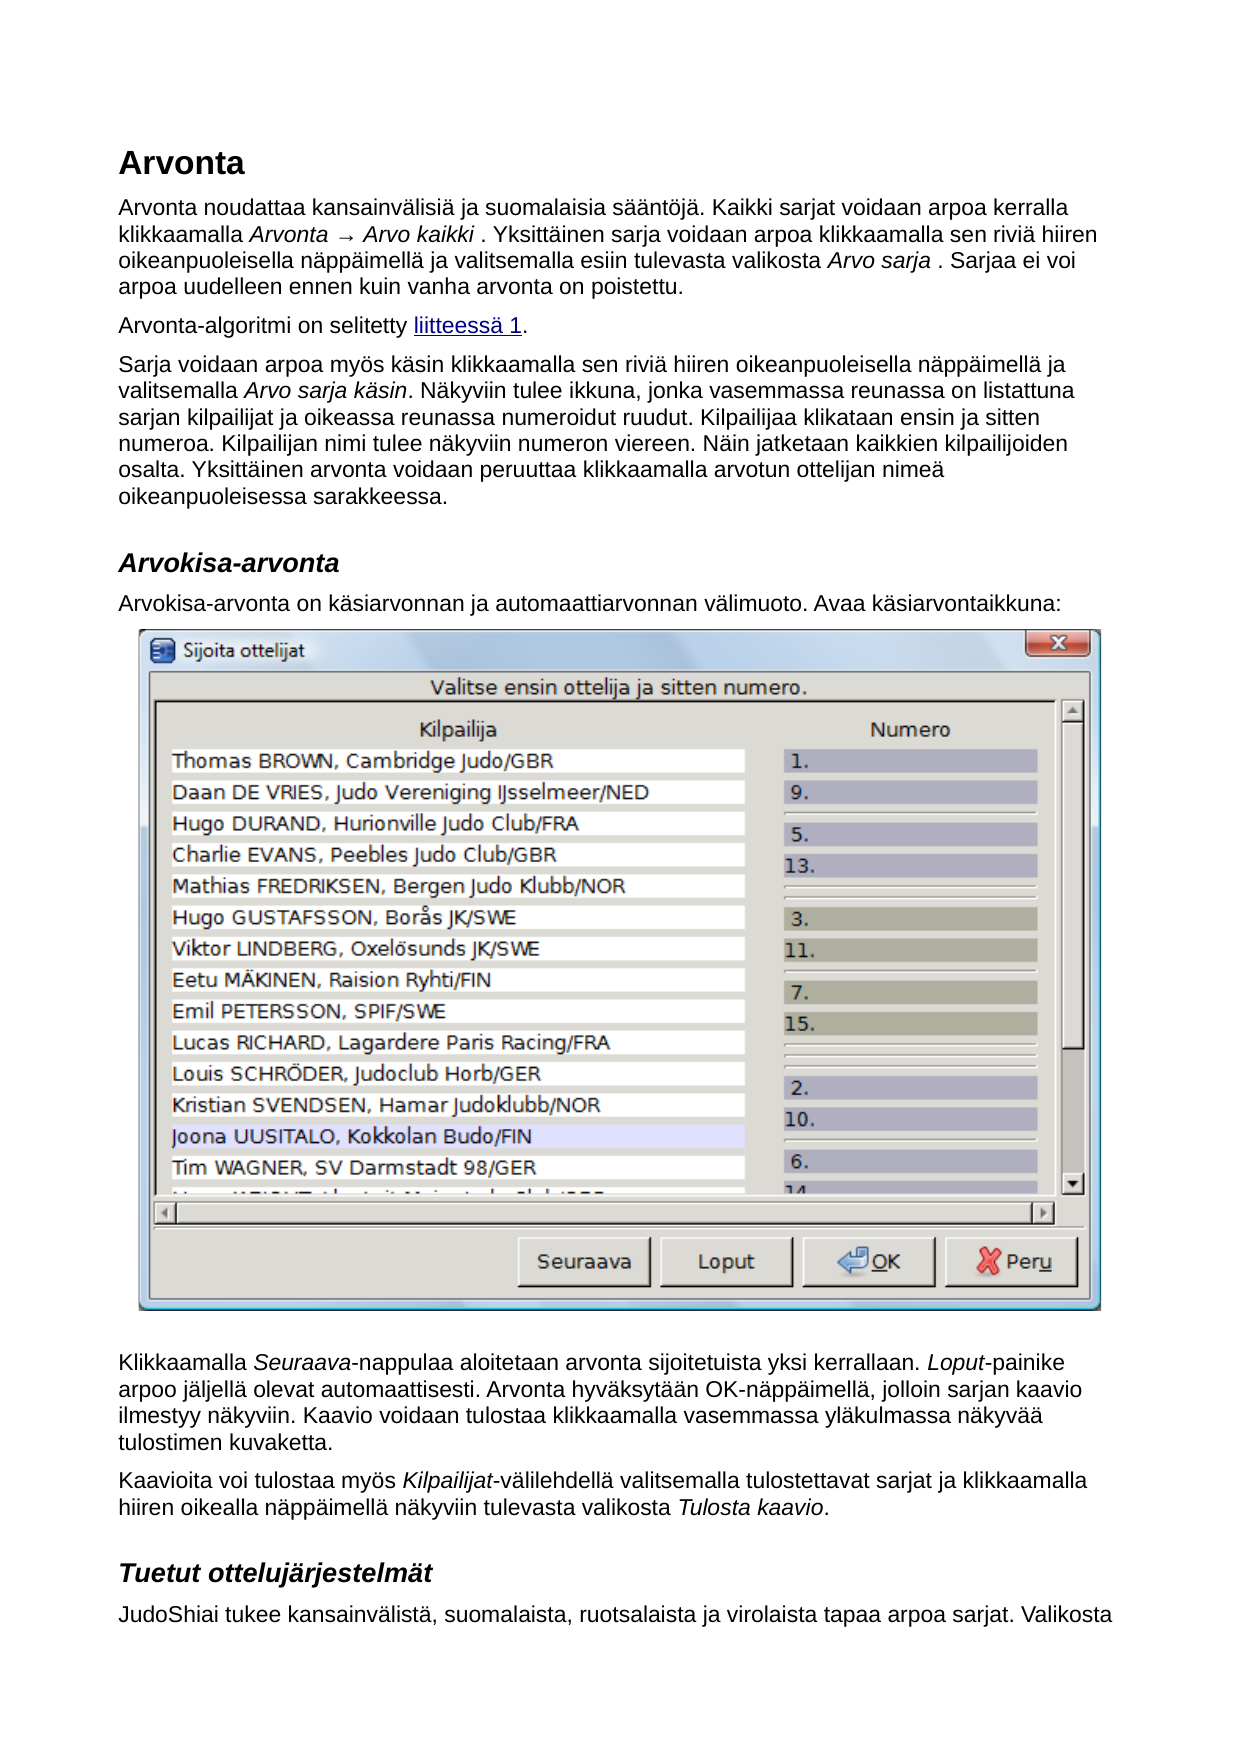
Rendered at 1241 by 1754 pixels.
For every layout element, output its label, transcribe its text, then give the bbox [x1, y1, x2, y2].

subtitle Tuetut ottelujärjestelmät [118, 1557, 1122, 1589]
text Sarja voidaan arpoa myös käsin klikkaamalla sen riviä hiiren oikeanpuoleisella näppäimellä ja valitsemalla Arvo sarja käsin. Näkyviin tulee ikkuna, jonka vasemmassa reunassa on listattuna sarjan kilpailijat ja oikeassa reunassa numeroidut ruudut. Kilpailijaa klikataan ensin ja sitten numeroa. Kilpailijan nimi tulee näkyviin numeron viereen. Näin jatketaan kaikkien kilpailijoiden osalta. Yksittäinen arvonta voidaan peruuttaa klikkaamalla arvotun ottelijan nimeä oikeanpuoleisessa sarakkeessa. [118, 351, 1122, 509]
text Klikkaamalla Seuraava-nappulaa aloitetaan arvonta sijoitetuista yksi kerrallaan. Loput-painike arpoo jäljellä olevat automaattisesti. Arvonta hyväksytään OK-näppäimellä, jolloin sarjan kaavio ilmestyy näkyviin. Kaavio voidaan tulostaa klikkaamalla vasemmassa yläkulmassa näkyvää tulostimen kuvaketta. [118, 1349, 1122, 1455]
text Arvokisa-arvonta on käsiarvonnan ja automaattiarvonnan välimuoto. Avaa käsiarvontaikkuna: [118, 590, 1122, 617]
subtitle Arvokisa-arvonta [118, 547, 1122, 578]
subtitle Arvonta [118, 143, 1122, 182]
picture [138, 629, 1102, 1311]
text Arvonta-algoritmi on selitetty liitteessä 1. [118, 312, 1122, 338]
text Kaavioita voi tulostaa myös Kilpailijat-välilehdellä valitsemalla tulostettavat sarjat ja klikkaamalla hiiren oikealla näppäimellä näkyviin tulevasta valikosta Tulosta kaavio. [118, 1467, 1122, 1520]
text JudoShiai tukee kansainvälistä, suomalaista, ruotsalaista ja virolaista tapaa arpoa sarjat. Valikosta [118, 1601, 1122, 1628]
text Arvonta noudattaa kansainvälisiä ja suomalaisia sääntöjä. Kaikki sarjat voidaan arpoa kerralla klikkaamalla Arvonta → Arvo kaikki . Yksittäinen sarja voidaan arpoa klikkaamalla sen riviä hiiren oikeanpuoleisella näppäimellä ja valitsemalla esiin tulevasta valikosta Arvo sarja . Sarjaa ei voi arpoa uudelleen ennen kuin vanha arvonta on poistettu. [118, 194, 1122, 300]
